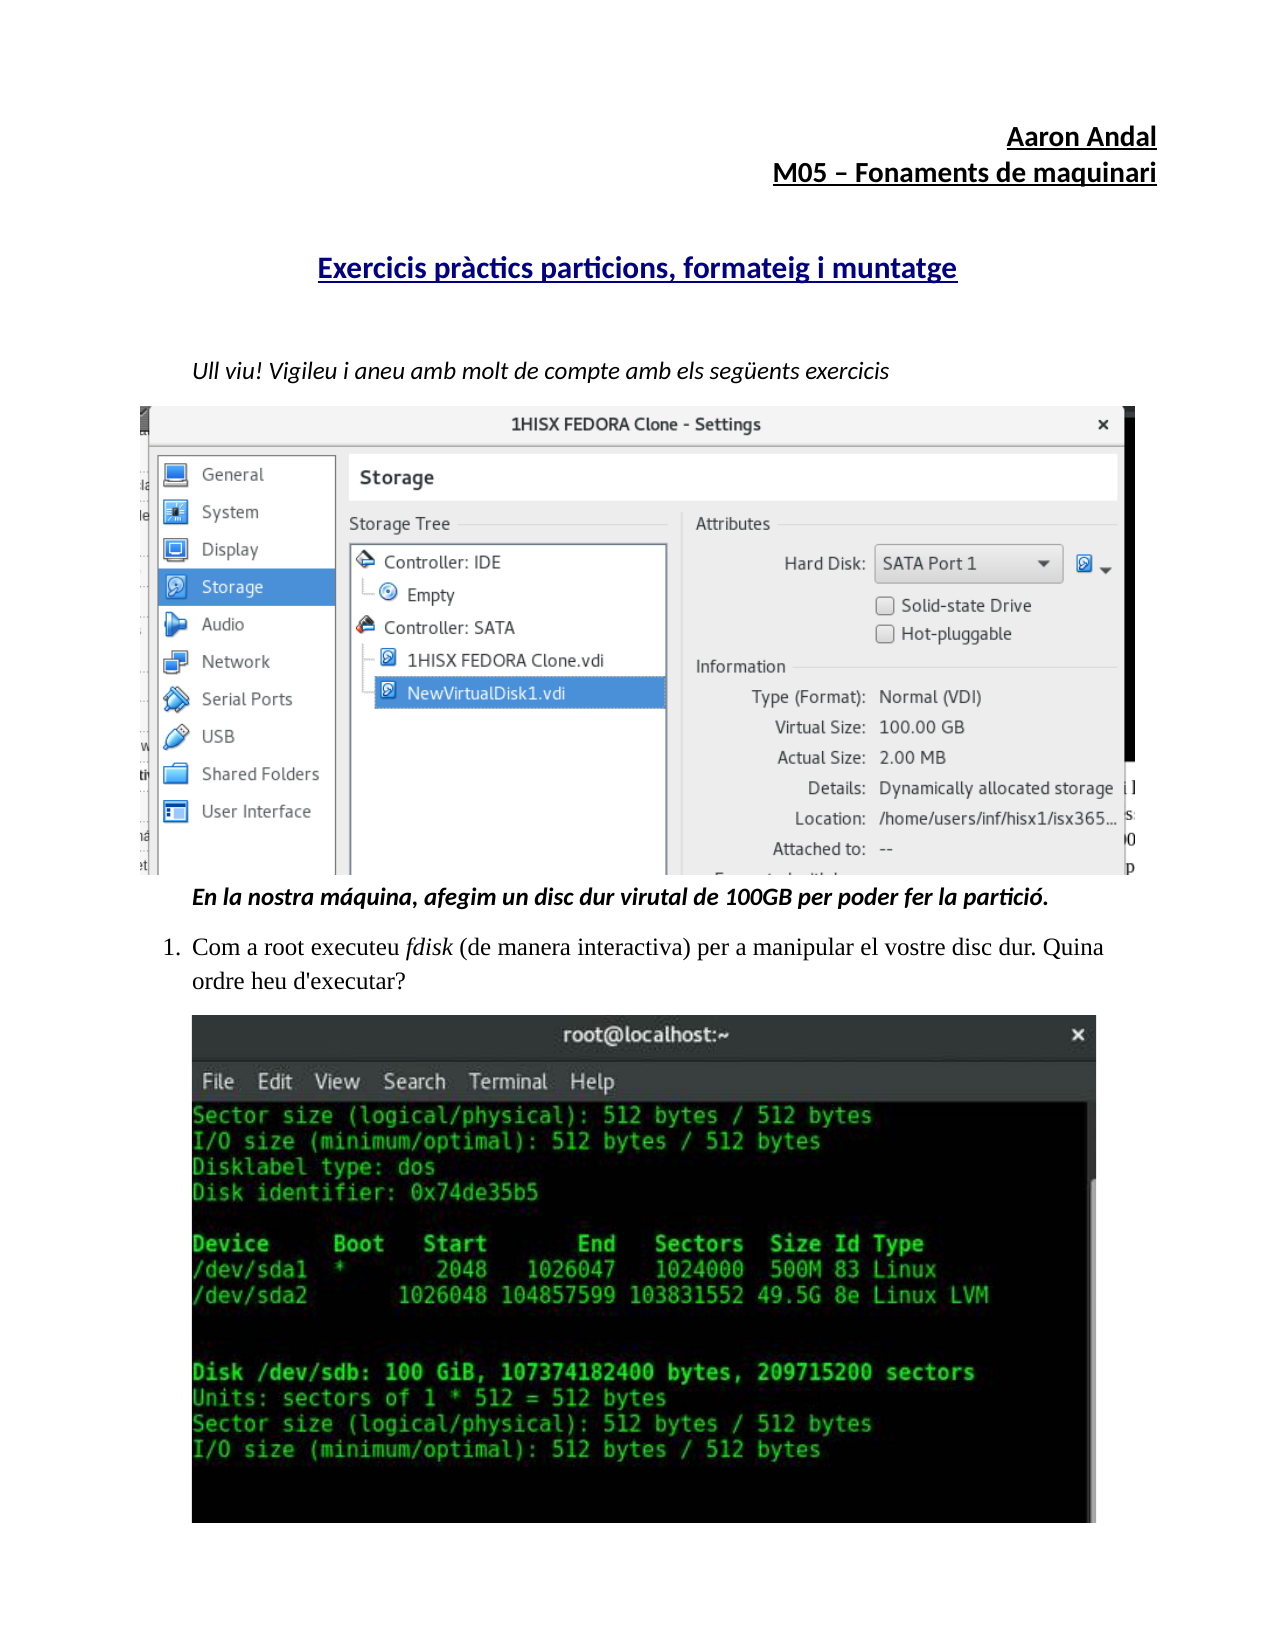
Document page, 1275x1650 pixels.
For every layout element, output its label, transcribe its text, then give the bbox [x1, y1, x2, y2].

picture [140, 406, 1135, 875]
text Exercicis pràctics particions, formateig i muntatge [118, 249, 1157, 287]
text M05 – Fonaments de maquinari [118, 154, 1157, 189]
text Aaron Andal [118, 118, 1157, 154]
list Com a root executeu fdisk (de manera interactiva) per a manipular el vostre disc dur. Quina ordre heu d'executar? [162, 932, 1157, 995]
list En la nostra máquina, afegim un disc dur virutal de 100GB per poder fer la partició. [162, 407, 1157, 911]
list Ull viu! Vigileu i aneu amb molt de compte amb els següents exercicis [162, 355, 1157, 386]
picture [191, 1015, 1097, 1523]
